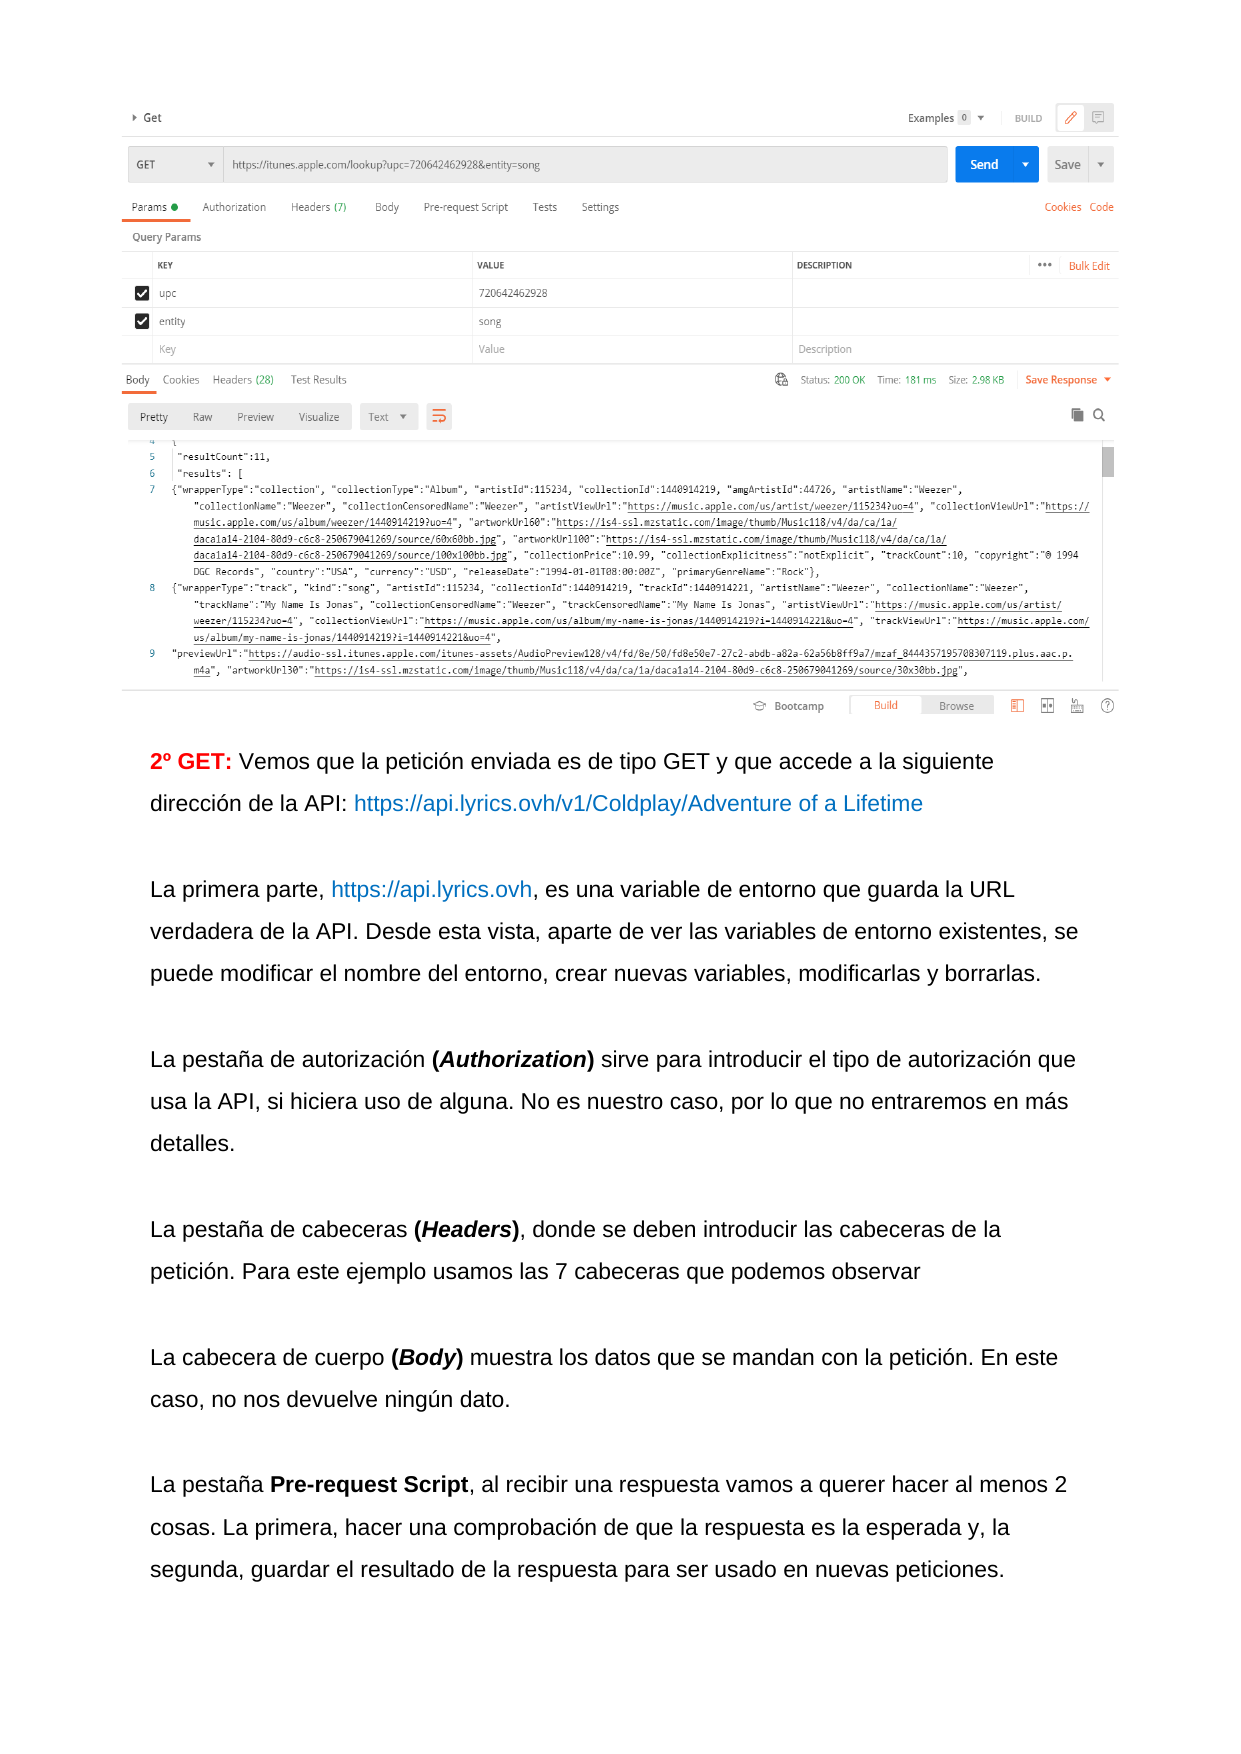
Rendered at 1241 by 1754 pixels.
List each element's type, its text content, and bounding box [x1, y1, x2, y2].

text La pestaña de cabeceras (Headers), donde se deben introducir las cabeceras de la petición. Para este ejemplo usamos las 7 cabeceras que podemos observar [150, 1216, 1090, 1284]
text La pestaña de autorización (Authorization) sirve para introducir el tipo de autorización que usa la API, si hiciera uso de alguna. No es nuestro caso, por lo que no entraremos en más detalles. [150, 1046, 1090, 1156]
text La cabecera de cuerpo (Body) muestra los datos que se mandan con la petición. En este caso, no nos devuelve ningún dato. [150, 1343, 1090, 1412]
picture [121, 100, 1119, 714]
text 2º GET: Vemos que la petición enviada es de tipo GET y que accede a la siguiente dirección de la API: https://api.lyrics.ovh/v1/Coldplay/Adventure of a Lifetime [150, 748, 1090, 816]
text La pestaña Pre-request Script, al recibir una respuesta vamos a querer hacer al menos 2 cosas. La primera, hacer una comprobación de que la respuesta es la esperada y, la segunda, guardar el resultado de la respuesta para ser usado en nuevas peticiones. [150, 1471, 1090, 1582]
text La primera parte, https://api.lyrics.ovh, es una variable de entorno que guarda la URL verdadera de la API. Desde esta vista, aparte de ver las variables de entorno existentes, se puede modificar el nombre del entorno, crear nuevas variables, modificarlas y borrarlas. [150, 876, 1090, 986]
